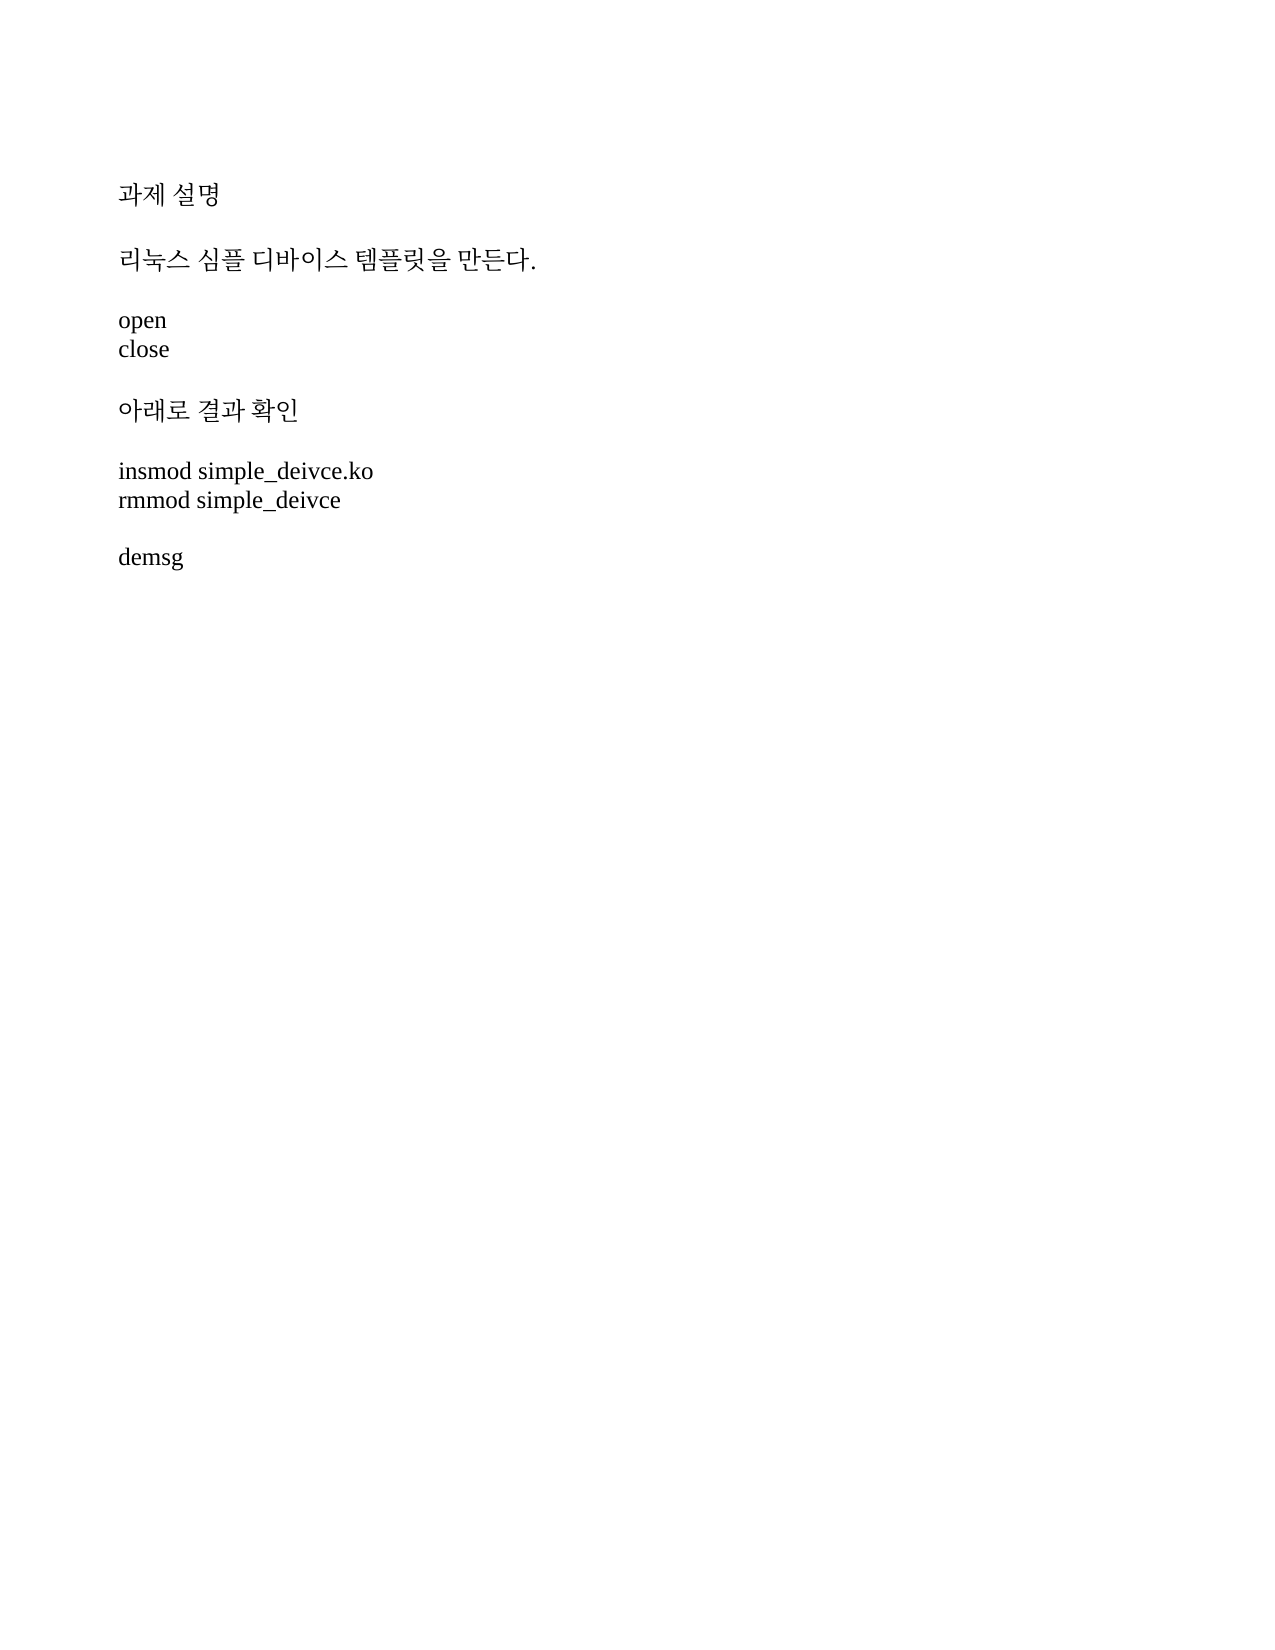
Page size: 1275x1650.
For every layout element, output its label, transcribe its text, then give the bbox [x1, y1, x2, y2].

text rmmod simple_deivce [118, 485, 1157, 513]
text open [118, 305, 1157, 334]
text 리눅스 심플 디바이스 템플릿을 만든다. [118, 240, 1157, 276]
text 과제 설명 [118, 176, 1157, 212]
text 아래로 결과 확인 [118, 391, 1157, 427]
text close [118, 334, 1157, 362]
text demsg [118, 542, 1157, 571]
text insmod simple_deivce.ko [118, 456, 1157, 485]
